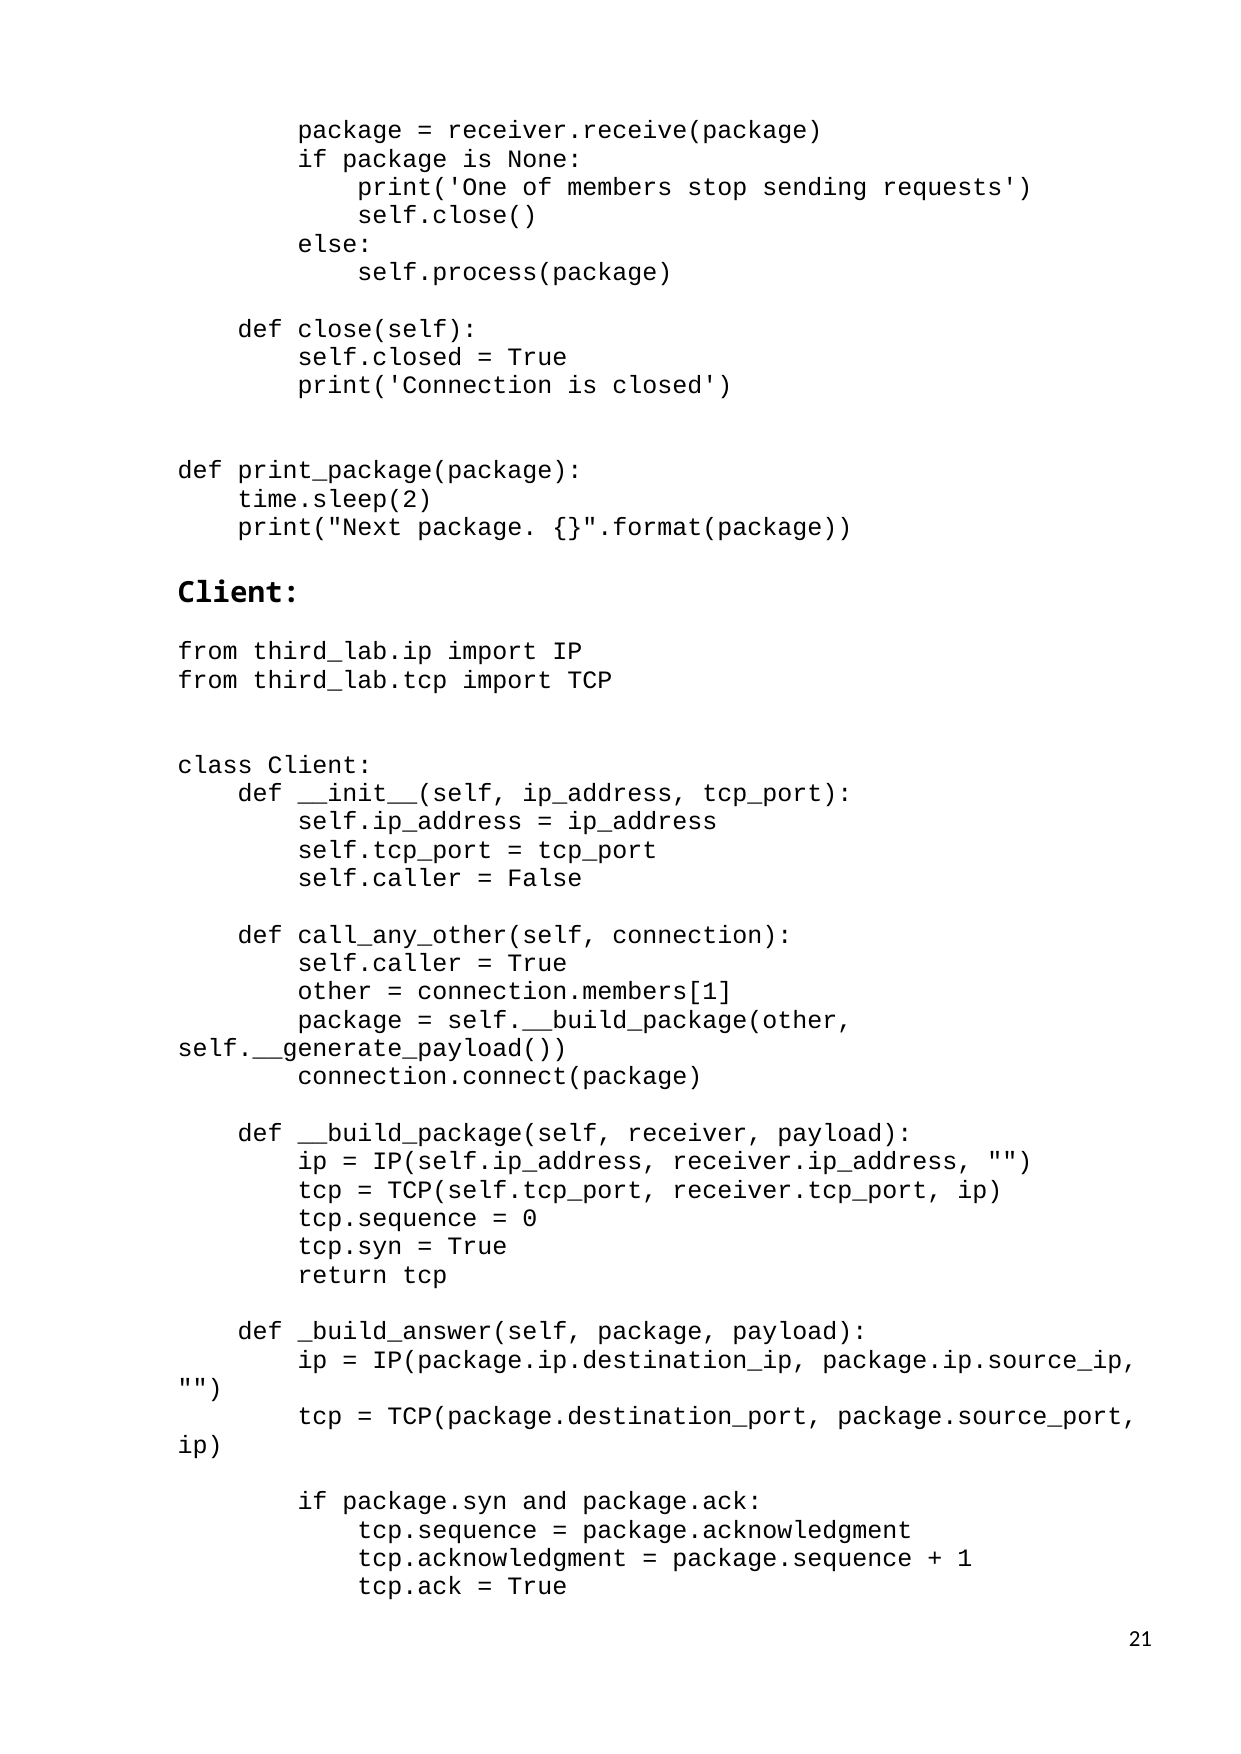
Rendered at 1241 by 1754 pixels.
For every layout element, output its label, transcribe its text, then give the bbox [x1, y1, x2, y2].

text package = receiver.receive(package) if package is None: print('One of members stop sending requests') self.close() else: self.process(package) def close(self): self.closed = True print('Connection is closed') def print_package(package): time.sleep(2) print("Next package. {}".format(package)) [177, 118, 1152, 571]
text Client: [177, 571, 1152, 611]
text from third_lab.ip import IP from third_lab.tcp import TCP class Client: def __init__(self, ip_address, tcp_port): self.ip_address = ip_address self.tcp_port = tcp_port self.caller = False def call_any_other(self, connection): self.caller = True other = connection.members[1] package = self.__build_package(other, self.__generate_payload()) connection.connect(package) def __build_package(self, receiver, payload): ip = IP(self.ip_address, receiver.ip_address, "") tcp = TCP(self.tcp_port, receiver.tcp_port, ip) tcp.sequence = 0 tcp.syn = True return tcp def _build_answer(self, package, payload): ip = IP(package.ip.destination_ip, package.ip.source_ip, "") tcp = TCP(package.destination_port, package.source_port, ip) if package.syn and package.ack: tcp.sequence = package.acknowledgment tcp.acknowledgment = package.sequence + 1 tcp.ack = True [177, 639, 1152, 1602]
